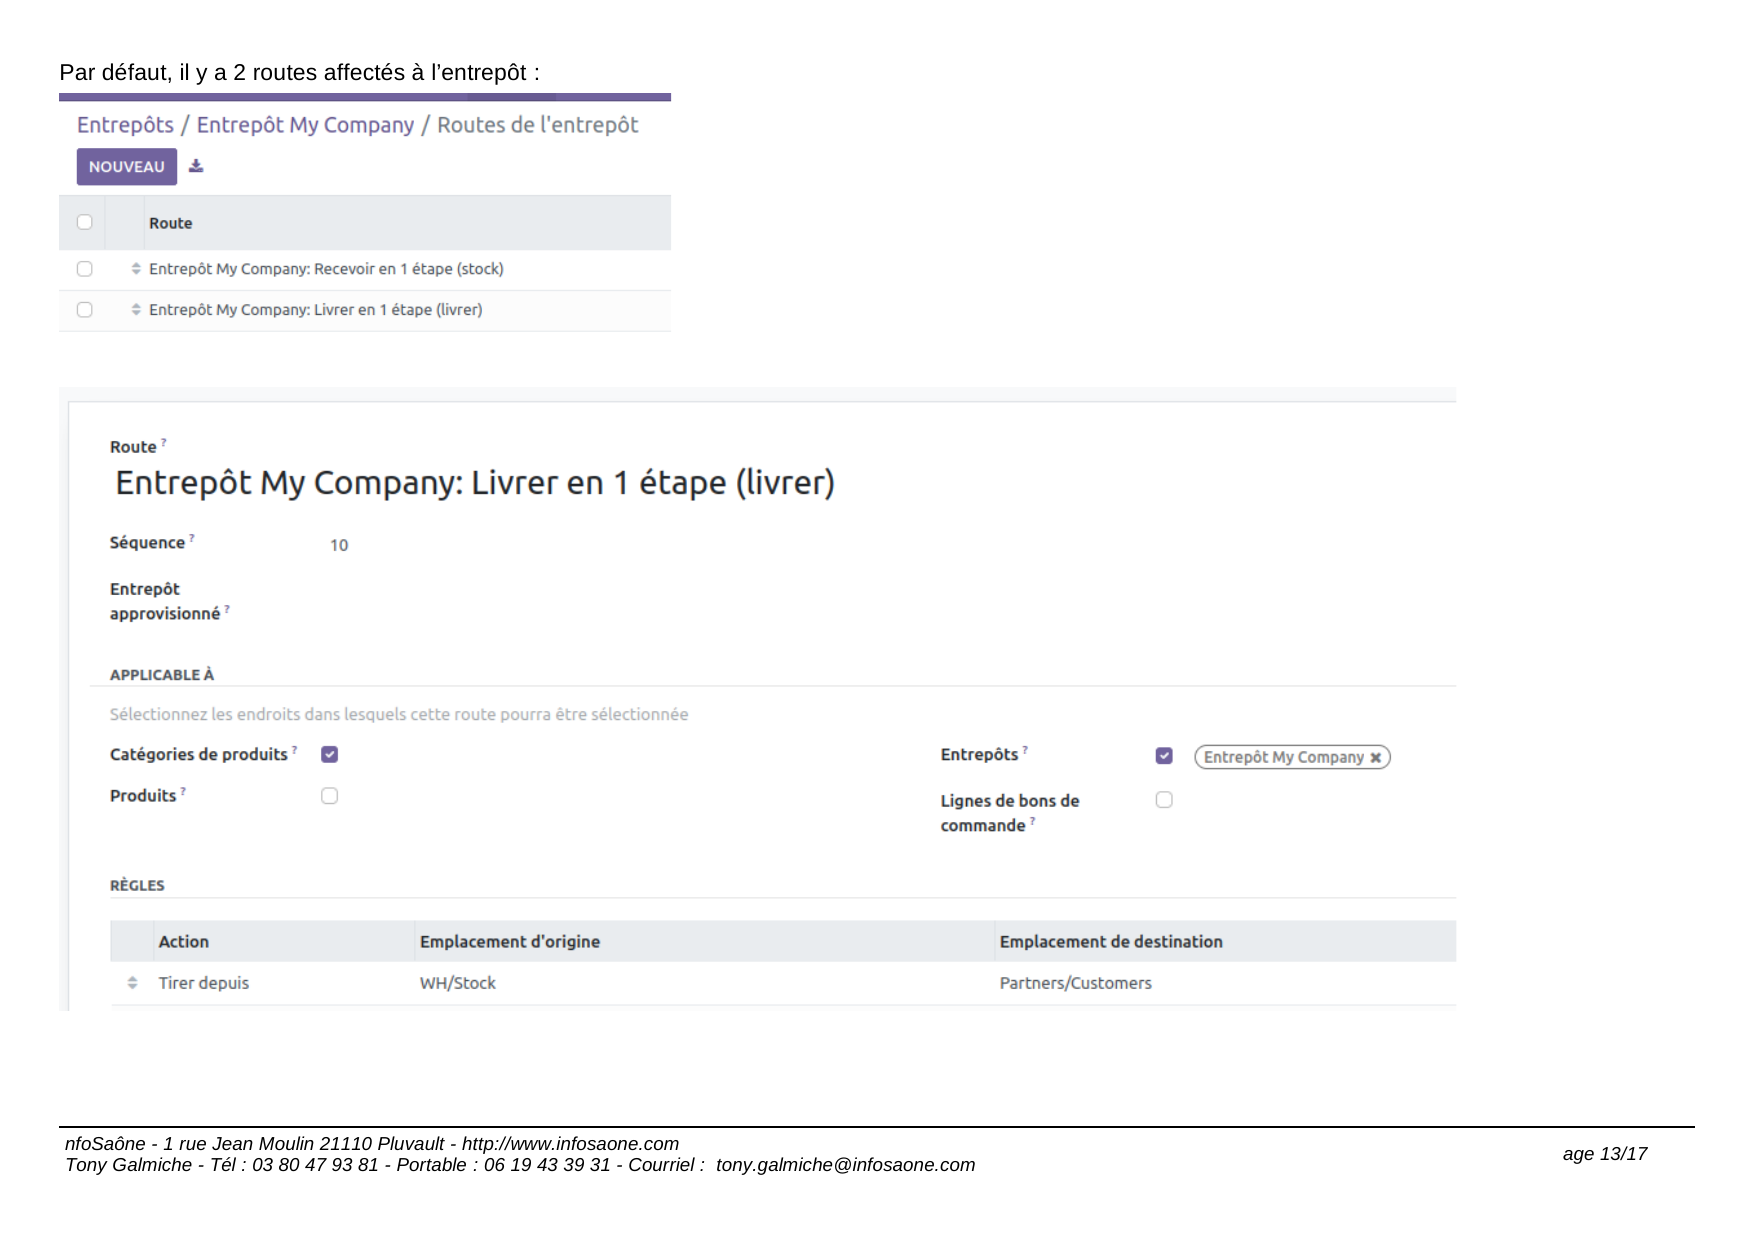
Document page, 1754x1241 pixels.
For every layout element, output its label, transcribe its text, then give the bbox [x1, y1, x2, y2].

text Par défaut, il y a 2 routes affectés à l’entrepôt : [59, 59, 1695, 85]
picture [59, 93, 672, 344]
picture [59, 387, 1457, 1011]
